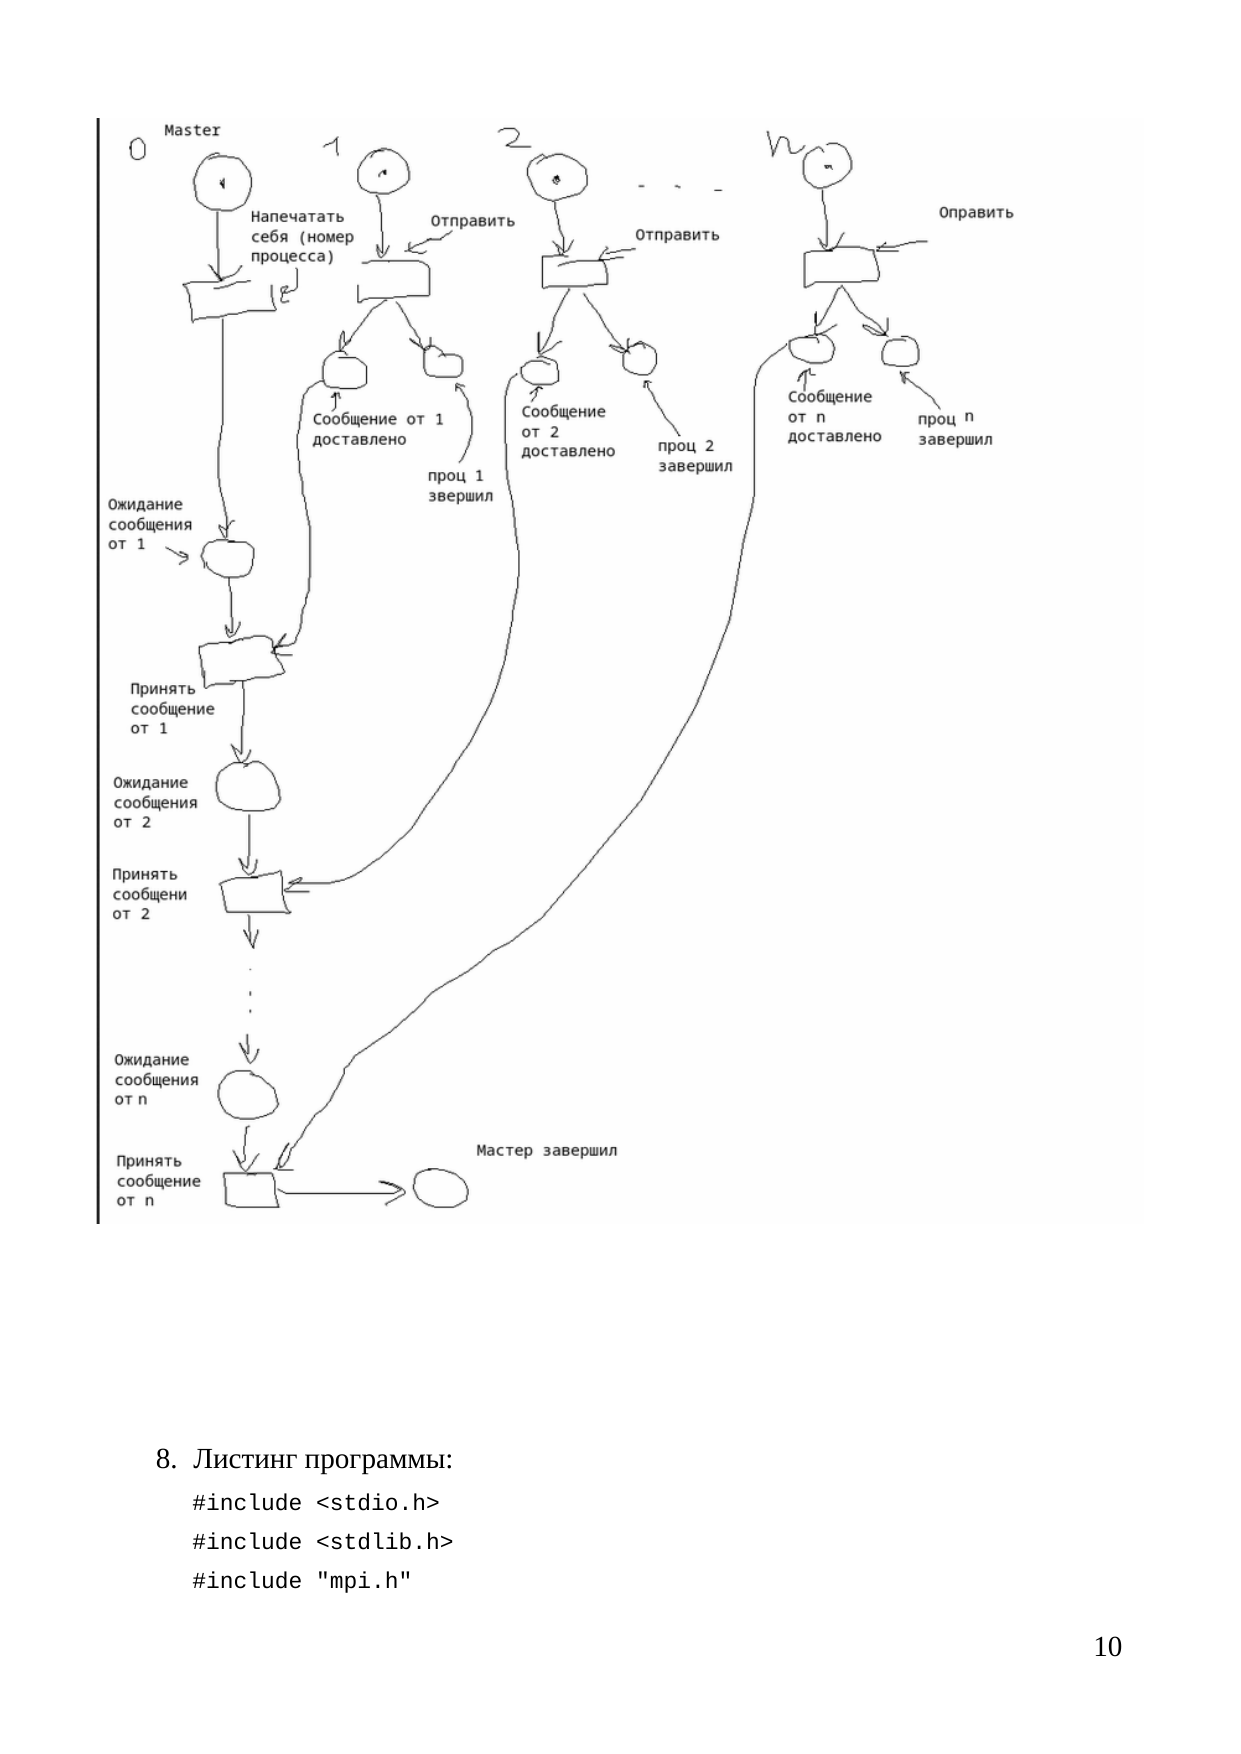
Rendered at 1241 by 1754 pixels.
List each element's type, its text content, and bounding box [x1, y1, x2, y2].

picture [96, 118, 1144, 1224]
text #include "mpi.h" [118, 1569, 1122, 1595]
list Листинг программы: [156, 1441, 1122, 1475]
text #include <stdio.h> [118, 1491, 1122, 1517]
text #include <stdlib.h> [118, 1530, 1122, 1556]
